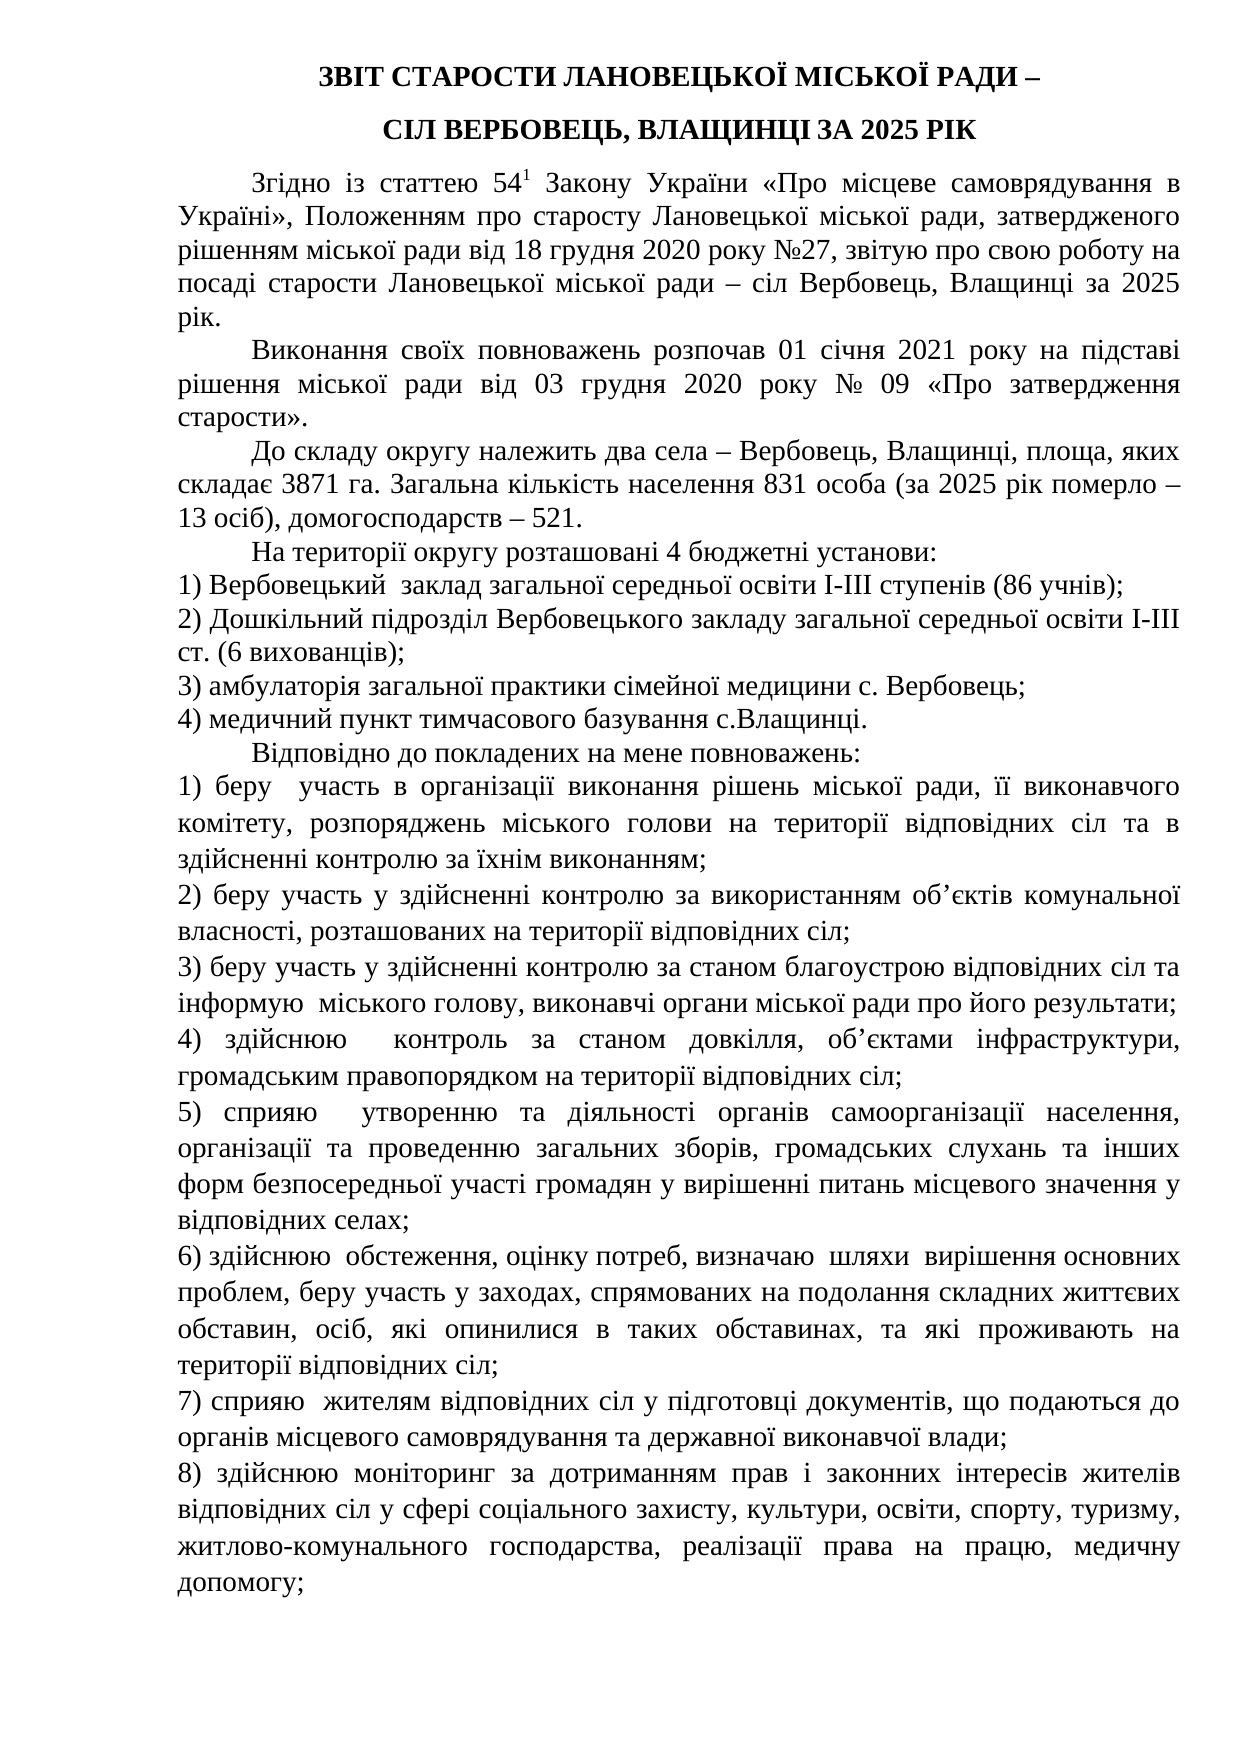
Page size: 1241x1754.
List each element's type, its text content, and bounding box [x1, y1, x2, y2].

text 1) Вербовецький заклад загальної середньої освіти І-ІІІ ступенів (86 учнів); [177, 567, 1181, 601]
text 1) беру участь в організації виконання рішень міської ради, її виконавчого комітету, розпоряджень міського голови на території відповідних сіл та в здійсненні контролю за їхнім виконанням; [177, 768, 1181, 874]
text 3) беру участь у здійсненні контролю за станом благоустрою відповідних сіл та інформую міського голову, виконавчі органи міської ради про його результати; [177, 949, 1181, 1019]
text СІЛ ВЕРБОВЕЦЬ, ВЛАЩИНЦІ ЗА 2025 РІК [177, 112, 1181, 146]
text ЗВІТ СТАРОСТИ ЛАНОВЕЦЬКОЇ МІСЬКОЇ РАДИ – [177, 59, 1181, 93]
text Згідно із статтею 541 Закону України «Про місцеве самоврядування в Україні», Положенням про старосту Лановецької міської ради, затвердженого рішенням міської ради від 18 грудня 2020 року №27, звітую про свою роботу на посаді старости Лановецької міської ради – сіл Вербовець, Влащинці за 2025 рік. [177, 165, 1181, 332]
text Виконання своїх повноважень розпочав 01 січня 2021 року на підставі рішення міської ради від 03 грудня 2020 року № 09 «Про затвердження старости». [177, 332, 1181, 433]
text 4) медичний пункт тимчасового базування с.Влащинці. [177, 701, 1181, 735]
text На території округу розташовані 4 бюджетні установи: [177, 534, 1181, 567]
text 5) сприяю утворенню та діяльності органів самоорганізації населення, організації та проведенню загальних зборів, громадських слухань та інших форм безпосередньої участі громадян у вирішенні питань місцевого значення у відповідних селах; [177, 1094, 1181, 1236]
text До складу округу належить два села – Вербовець, Влащинці, площа, яких складає 3871 га. Загальна кількість населення 831 особа (за 2025 рік померло – 13 осіб), домогосподарств – 521. [177, 433, 1181, 534]
text 3) амбулаторія загальної практики сімейної медицини с. Вербовець; [177, 668, 1181, 701]
text 7) сприяю жителям відповідних сіл у підготовці документів, що подаються до органів місцевого самоврядування та державної виконавчої влади; [177, 1383, 1181, 1453]
text 8) здійснюю моніторинг за дотриманням прав і законних інтересів жителів відповідних сіл у сфері соціального захисту, культури, освіти, спорту, туризму, житлово-комунального господарства, реалізації права на працю, медичну допомогу; [177, 1455, 1181, 1597]
text 2) беру участь у здійсненні контролю за використанням об’єктів комунальної власності, розташованих на території відповідних сіл; [177, 877, 1181, 947]
text 4) здійснюю контроль за станом довкілля, об’єктами інфраструктури, громадським правопорядком на території відповідних сіл; [177, 1022, 1181, 1091]
text 2) Дошкільний підрозділ Вербовецького закладу загальної середньої освіти І-ІІІ ст. (6 вихованців); [177, 601, 1181, 668]
text Відповідно до покладених на мене повноважень: [177, 735, 1181, 768]
text 6) здійснюю обстеження, оцінку потреб, визначаю шляхи вирішення основних проблем, беру участь у заходах, спрямованих на подолання складних життєвих обставин, осіб, які опинилися в таких обставинах, та які проживають на території відповідних сіл; [177, 1238, 1181, 1380]
